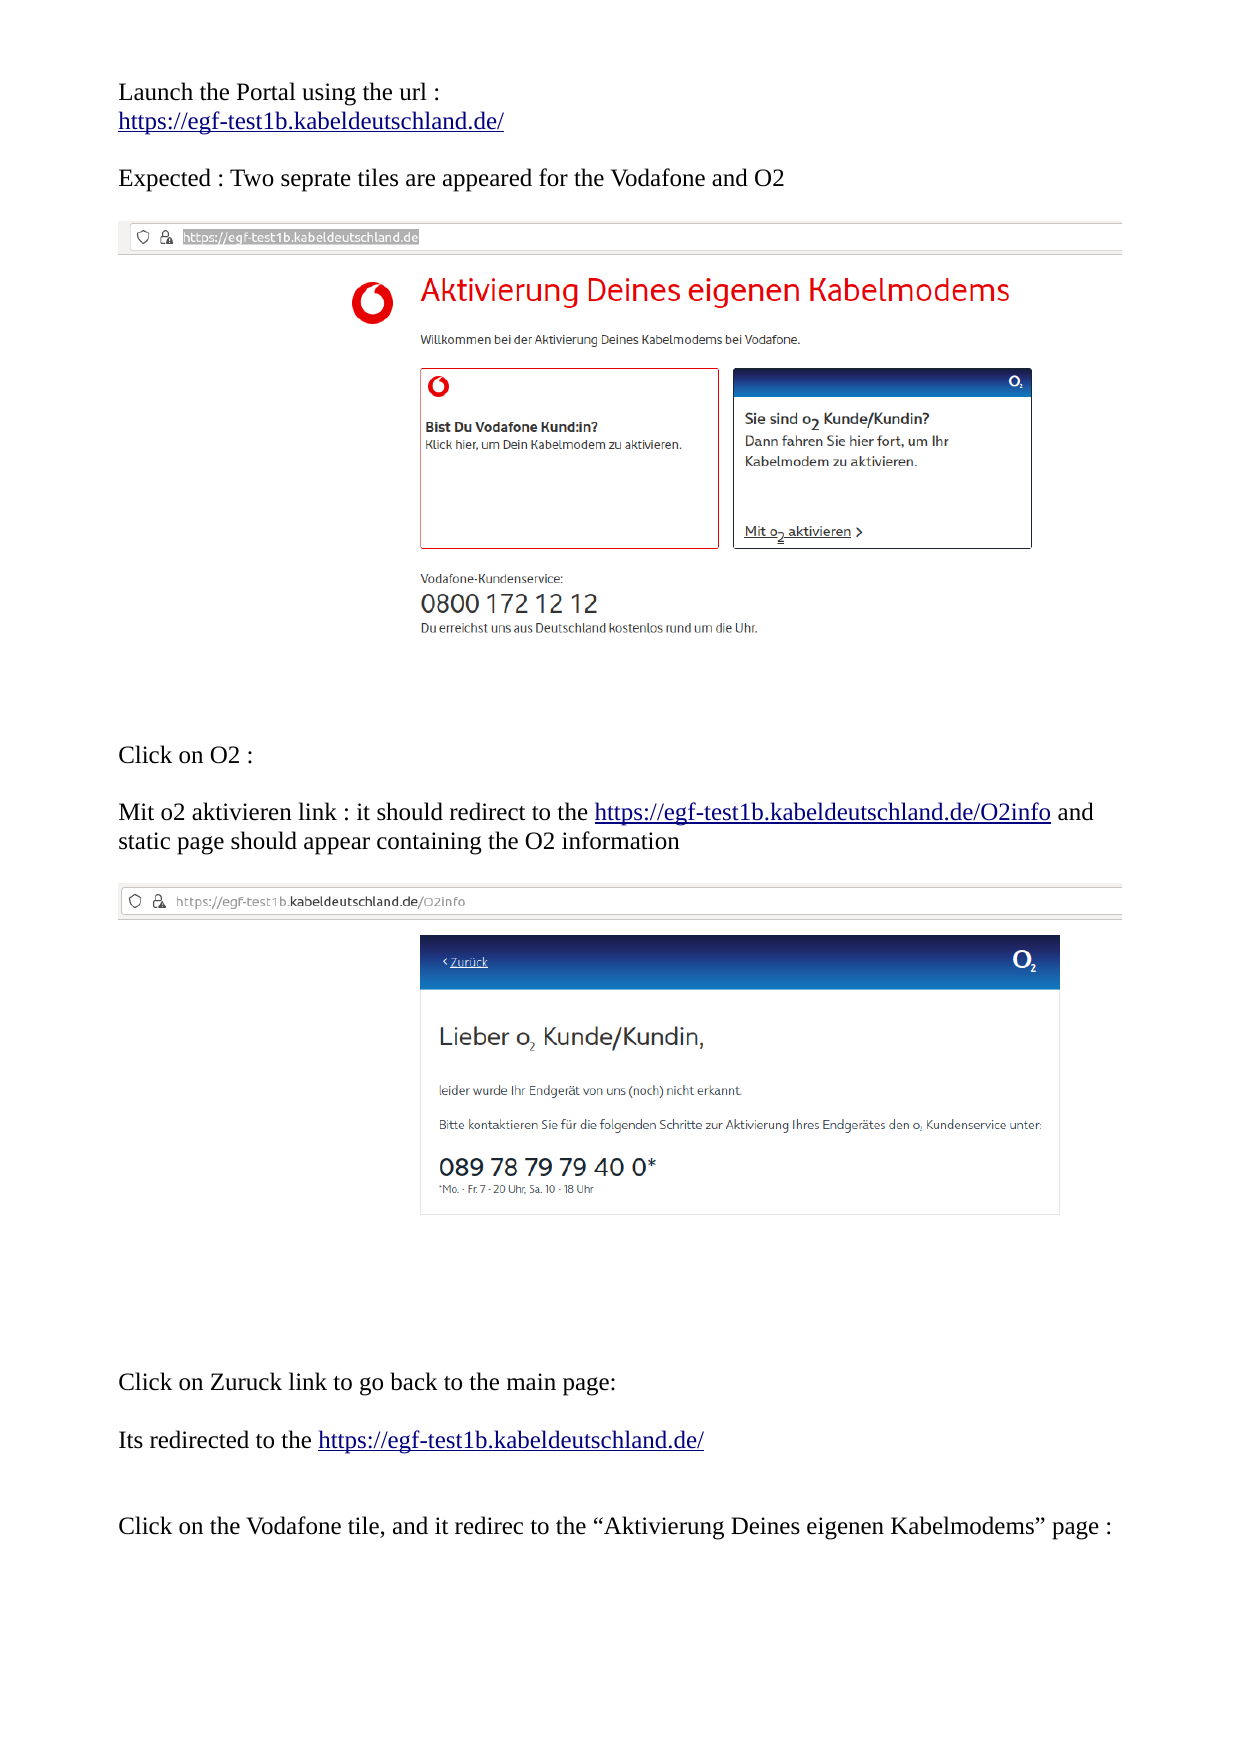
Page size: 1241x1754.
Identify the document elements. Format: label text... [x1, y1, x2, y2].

picture [118, 883, 1123, 1339]
text https://egf-test1b.kabeldeutschland.de/ [118, 106, 1122, 135]
text Click on the Vodafone tile, and it redirec to the “Aktivierung Deines eigenen Kabelmodems” page : [118, 1511, 1122, 1540]
text Click on Zuruck link to go back to the main page: [118, 1367, 1122, 1396]
picture [118, 221, 1123, 712]
text Launch the Portal using the url : [118, 77, 1122, 106]
text Expected : Two seprate tiles are appeared for the Vodafone and O2 [118, 163, 1122, 192]
text Click on O2 : [118, 740, 1122, 769]
text Its redirected to the https://egf-test1b.kabeldeutschland.de/ [118, 1425, 1122, 1453]
text Mit o2 aktivieren link : it should redirect to the https://egf-test1b.kabeldeutschland.de/O2info and static page should appear containing the O2 information [118, 797, 1122, 855]
